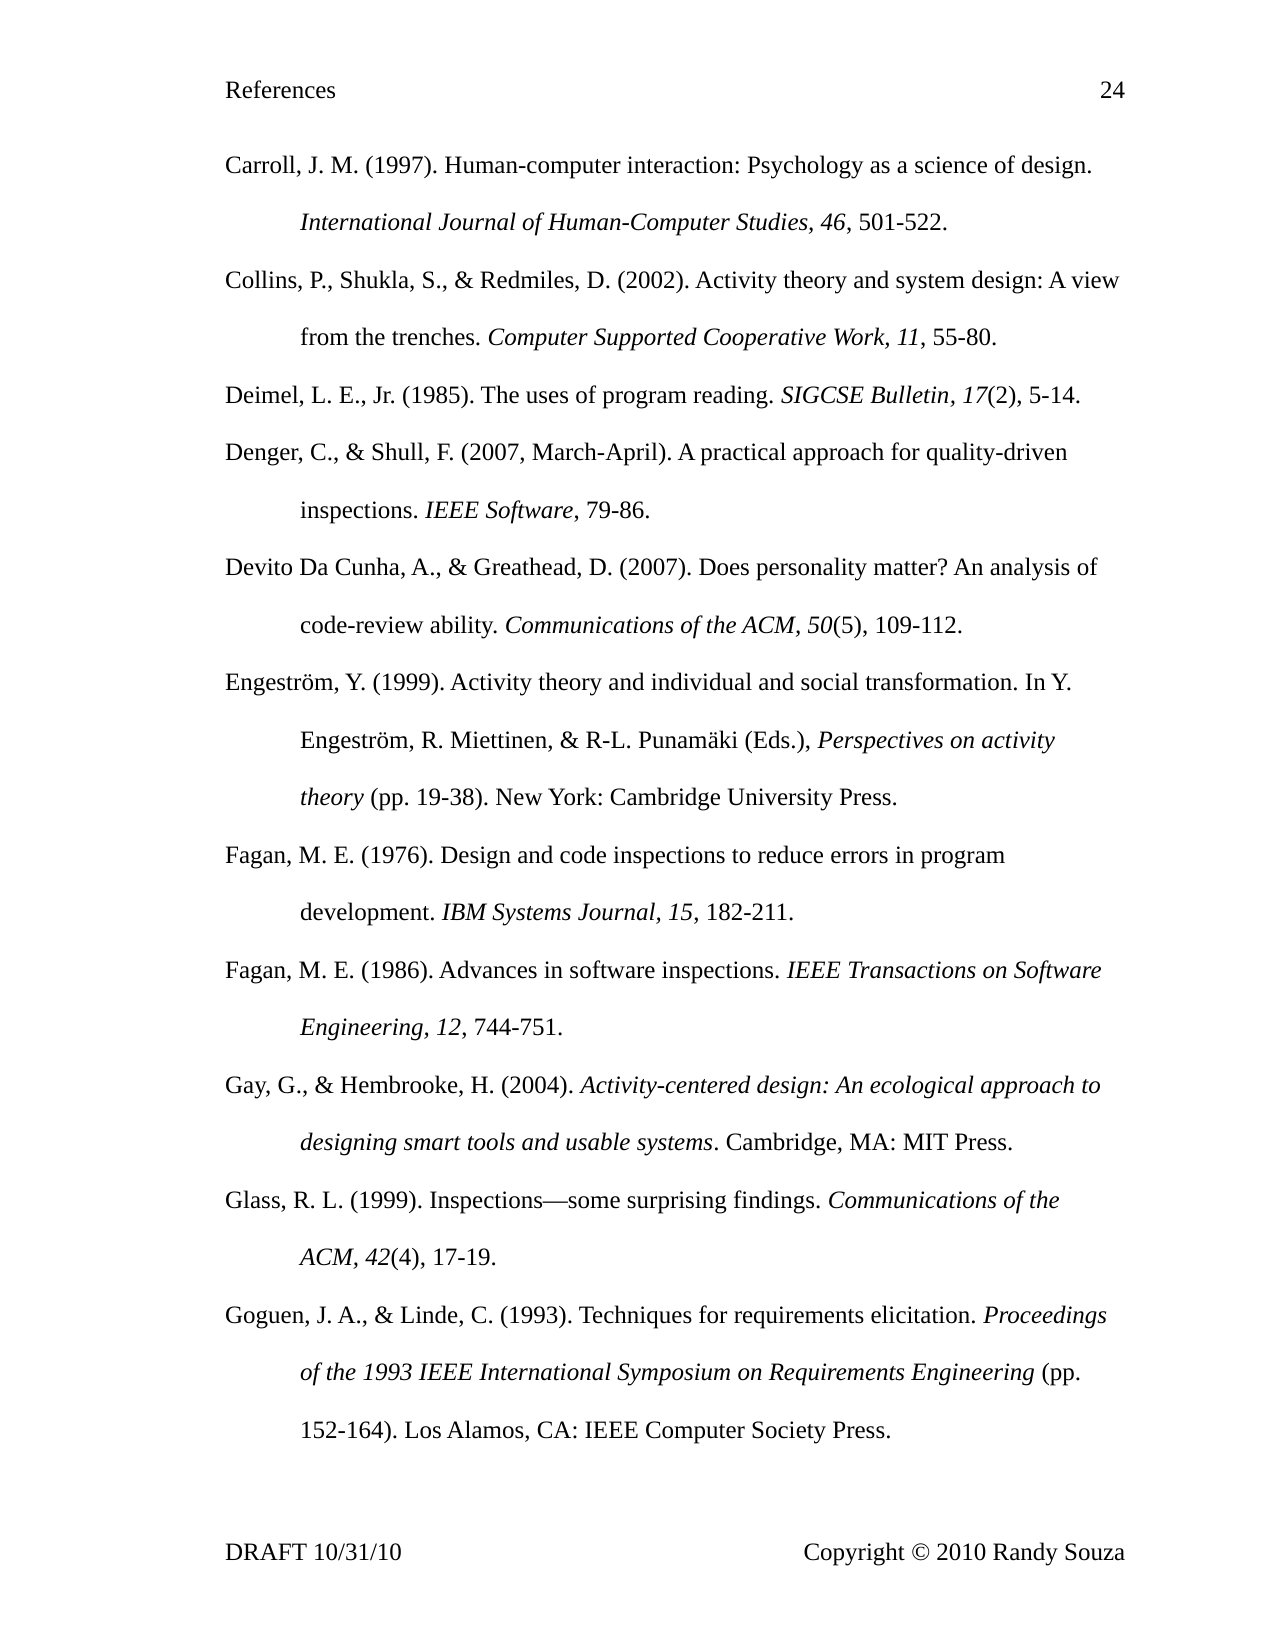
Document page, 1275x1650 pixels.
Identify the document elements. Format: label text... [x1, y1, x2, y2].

text Fagan, M. E. (1976). Design and code inspections to reduce errors in program development. IBM Systems Journal, 15, 182-211. [225, 840, 1125, 926]
text Goguen, J. A., & Linde, C. (1993). Techniques for requirements elicitation. Proceedings of the 1993 IEEE International Symposium on Requirements Engineering (pp. 152-164). Los Alamos, CA: IEEE Computer Society Press. [225, 1300, 1125, 1444]
text Devito Da Cunha, A., & Greathead, D. (2007). Does personality matter? An analysis of code-review ability. Communications of the ACM, 50(5), 109-112. [225, 552, 1125, 639]
text Engeström, Y. (1999). Activity theory and individual and social transformation. In Y. Engeström, R. Miettinen, & R-L. Punamäki (Eds.), Perspectives on activity theory (pp. 19-38). New York: Cambridge University Press. [225, 667, 1125, 811]
text Glass, R. L. (1999). Inspections—some surprising findings. Communications of the ACM, 42(4), 17-19. [225, 1185, 1125, 1271]
text Gay, G., & Hembrooke, H. (2004). Activity-centered design: An ecological approach to designing smart tools and usable systems. Cambridge, MA: MIT Press. [225, 1070, 1125, 1156]
text Fagan, M. E. (1986). Advances in software inspections. IEEE Transactions on Software Engineering, 12, 744-751. [225, 955, 1125, 1041]
text Deimel, L. E., Jr. (1985). The uses of program reading. SIGCSE Bulletin, 17(2), 5-14. [225, 380, 1125, 409]
text Denger, C., & Shull, F. (2007, March-April). A practical approach for quality-driven inspections. IEEE Software, 79-86. [225, 437, 1125, 524]
text Carroll, J. M. (1997). Human-computer interaction: Psychology as a science of design. International Journal of Human-Computer Studies, 46, 501-522. [225, 150, 1125, 236]
text Collins, P., Shukla, S., & Redmiles, D. (2002). Activity theory and system design: A view from the trenches. Computer Supported Cooperative Work, 11, 55-80. [225, 265, 1125, 351]
